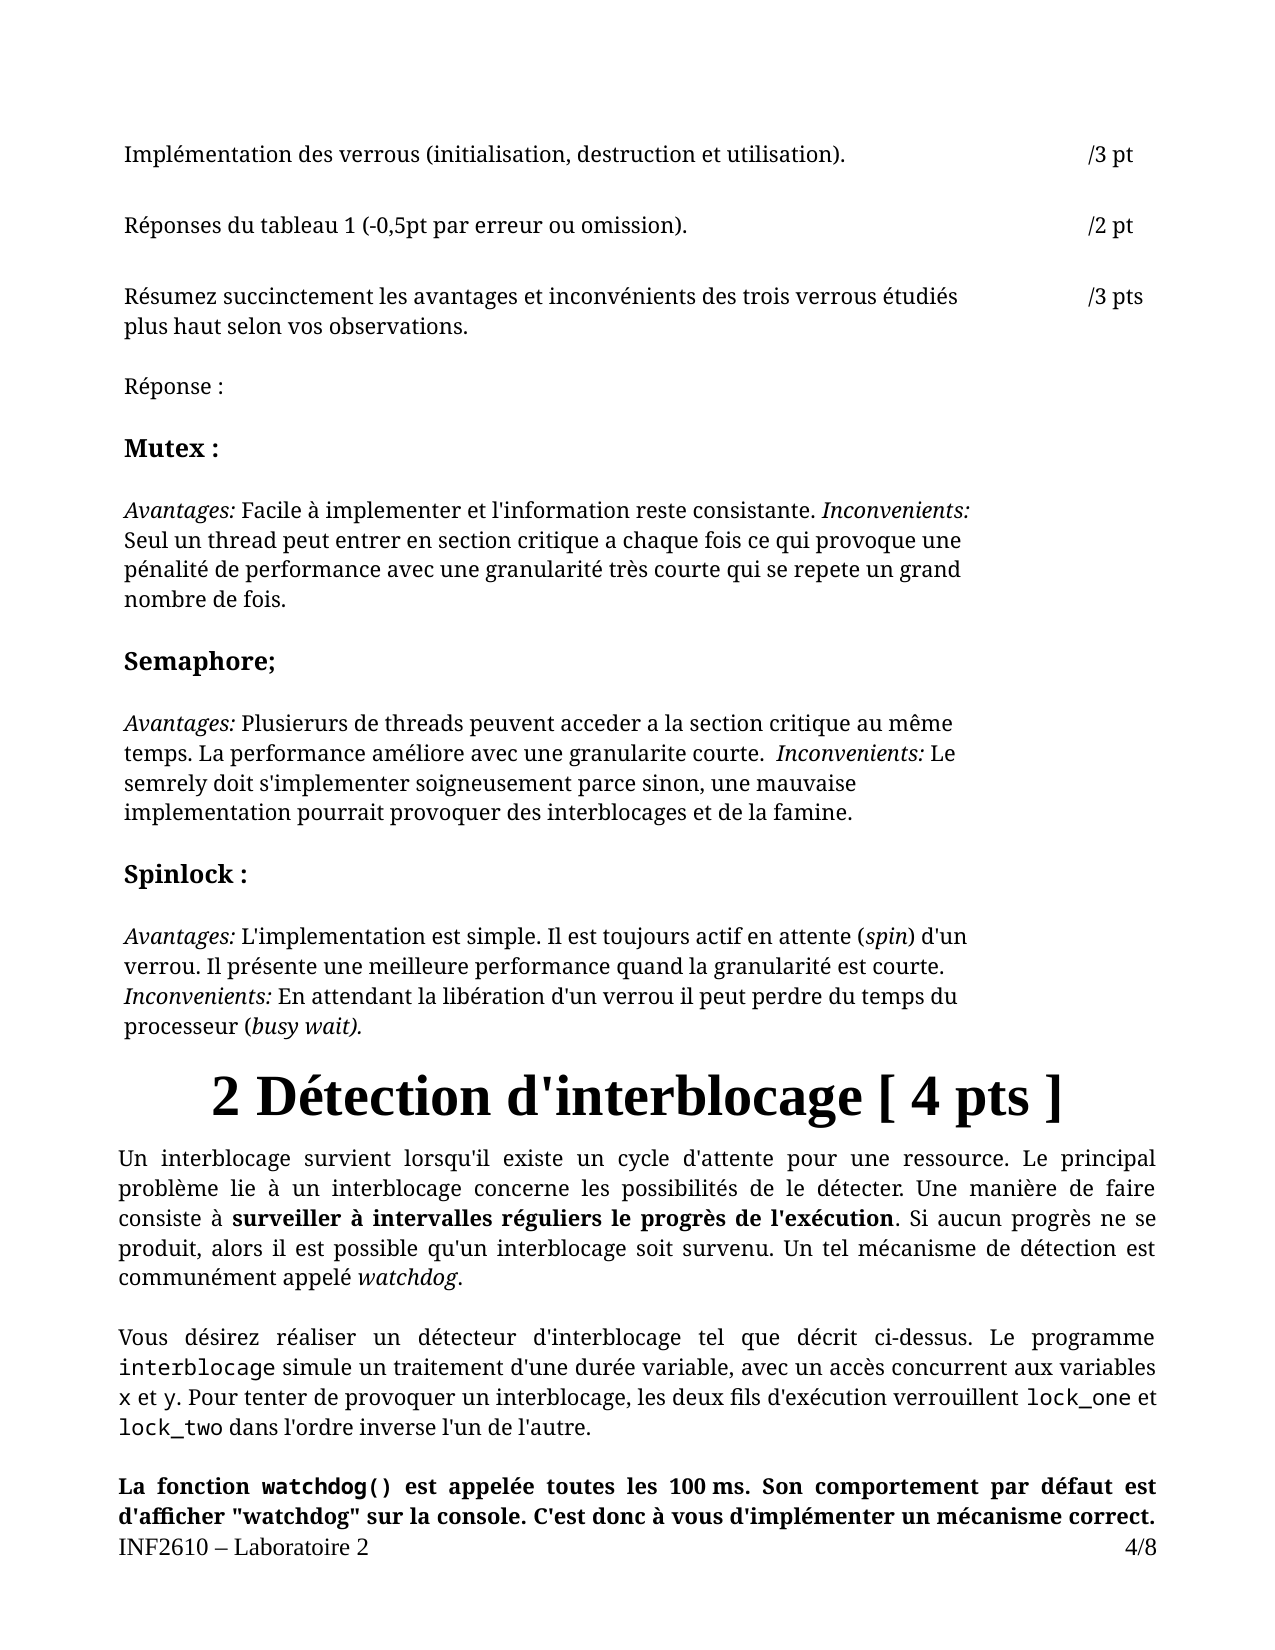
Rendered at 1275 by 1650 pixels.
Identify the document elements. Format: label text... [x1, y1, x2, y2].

table_header /3 pt [1077, 118, 1157, 189]
table_cell [1008, 261, 1077, 1061]
table_cell /2 pt [1077, 189, 1157, 261]
table_cell /3 pts [1077, 261, 1157, 1061]
table_header [1008, 118, 1077, 189]
text Vous désirez réaliser un détecteur d'interblocage tel que décrit ci-dessus. Le programme interblocage simule un traitement d'une durée variable, avec un accès concurrent aux variables x et y. Pour tenter de provoquer un interblocage, les deux fils d'exécution verrouillent lock_one et lock_two dans l'ordre inverse l'un de l'autre. [118, 1322, 1157, 1441]
table_cell Réponses du tableau 1 (-0,5pt par erreur ou omission). [118, 189, 1007, 261]
text Un interblocage survient lorsqu'il existe un cycle d'attente pour une ressource. Le principal problème lie à un interblocage concerne les possibilités de le détecter. Une manière de faire consiste à surveiller à intervalles réguliers le progrès de l'exécution. Si aucun progrès ne se produit, alors il est possible qu'un interblocage soit survenu. Un tel mécanisme de détection est communément appelé watchdog. [118, 1143, 1157, 1292]
subtitle Détection d'interblocage [ 4 pts ] [118, 1061, 1157, 1128]
table_cell [1008, 189, 1077, 261]
table_cell Résumez succinctement les avantages et inconvénients des trois verrous étudiés plus haut selon vos observations. Réponse : Mutex : Avantages: Facile à implementer et l'information reste consistante. Inconvenients: Seul un thread peut entrer en section critique a chaque fois ce qui provoque une pénalité de performance avec une granularité très courte qui se repete un grand nombre de fois. Semaphore; Avantages: Plusierurs de threads peuvent acceder a la section critique au même temps. La performance améliore avec une granularite courte. Inconvenients: Le semrely doit s'implementer soigneusement parce sinon, une mauvaise implementation pourrait provoquer des interblocages et de la famine. Spinlock : Avantages: L'implementation est simple. Il est toujours actif en attente (spin) d'un verrou. Il présente une meilleure performance quand la granularité est courte. Inconvenients: En attendant la libération d'un verrou il peut perdre du temps du processeur (busy wait). [118, 261, 1007, 1061]
text La fonction watchdog() est appelée toutes les 100 ms. Son comportement par défaut est d'afficher "watchdog" sur la console. C'est donc à vous d'implémenter un mécanisme correct. [118, 1471, 1157, 1531]
table_header Implémentation des verrous (initialisation, destruction et utilisation). [118, 118, 1007, 189]
